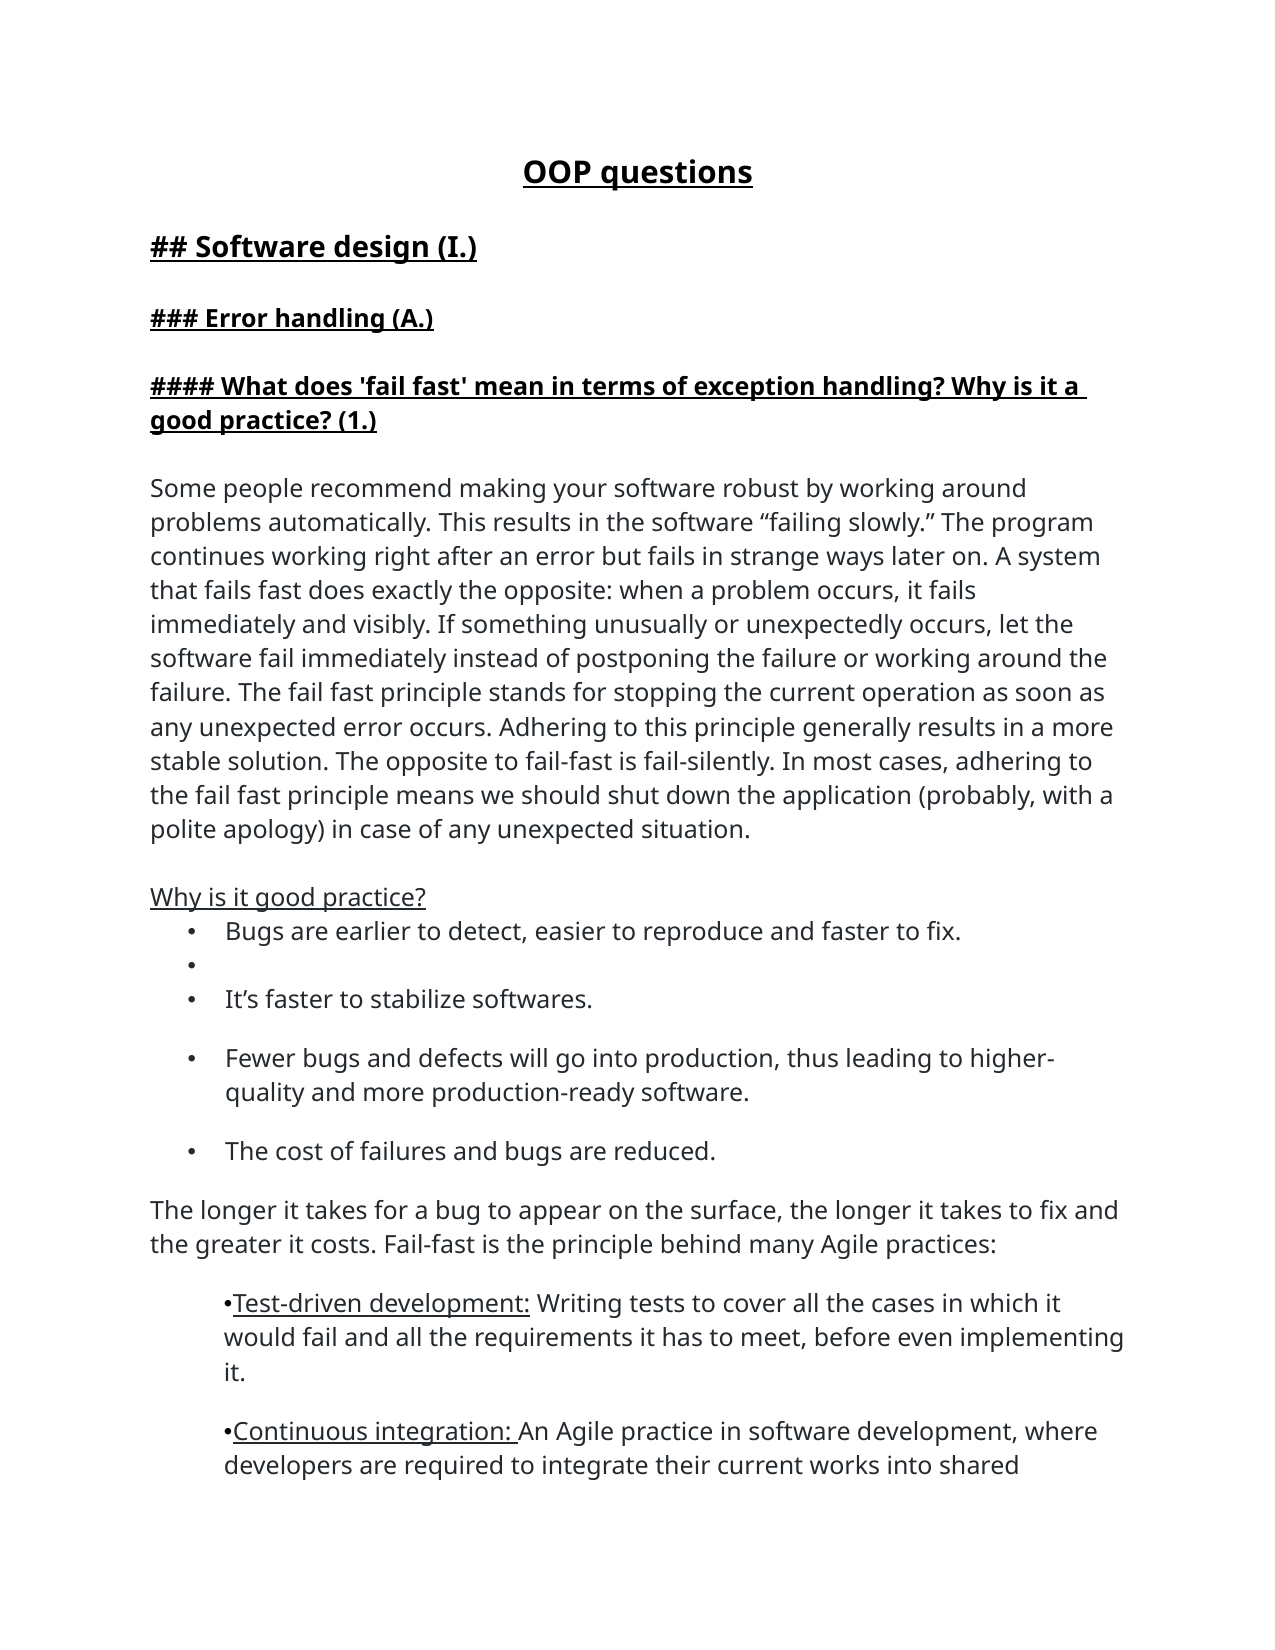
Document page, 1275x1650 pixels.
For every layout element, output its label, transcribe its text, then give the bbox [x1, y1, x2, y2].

text #### What does 'fail fast' mean in terms of exception handling? Why is it a good practice? (1.) [150, 368, 1125, 437]
list Fewer bugs and defects will go into production, thus leading to higher-quality and more production-ready software. [187, 1041, 1125, 1109]
list It’s faster to stabilize softwares. [187, 982, 1125, 1016]
text ## Software design (I.) [150, 227, 1125, 266]
list The cost of failures and bugs are reduced. [187, 1134, 1125, 1168]
list Continuous integration: An Agile practice in software development, where developers are required to integrate their current works into shared [150, 1413, 1125, 1481]
list Test-driven development: Writing tests to cover all the cases in which it would fail and all the requirements it has to meet, before even implementing it. [150, 1286, 1125, 1388]
text ### Error handling (A.) [150, 300, 1125, 334]
text Why is it good practice? [150, 879, 1125, 913]
text OOP questions [150, 150, 1125, 193]
list Bugs are earlier to detect, easier to reproduce and faster to fix. [187, 913, 1125, 948]
text Some people recommend making your software robust by working around problems automatically. This results in the software “failing slowly.” The program continues working right after an error but fails in strange ways later on. A system that fails fast does exactly the opposite: when a problem occurs, it fails immediately and visibly. If something unusually or unexpectedly occurs, let the software fail immediately instead of postponing the failure or working around the failure. The fail fast principle stands for stopping the current operation as soon as any unexpected error occurs. Adhering to this principle generally results in a more stable solution. The opposite to fail-fast is fail-silently. In most cases, adhering to the fail fast principle means we should shut down the application (probably, with a polite apology) in case of any unexpected situation. [150, 471, 1125, 845]
text The longer it takes for a bug to appear on the surface, the longer it takes to fix and the greater it costs. Fail-fast is the principle behind many Agile practices: [150, 1193, 1125, 1261]
